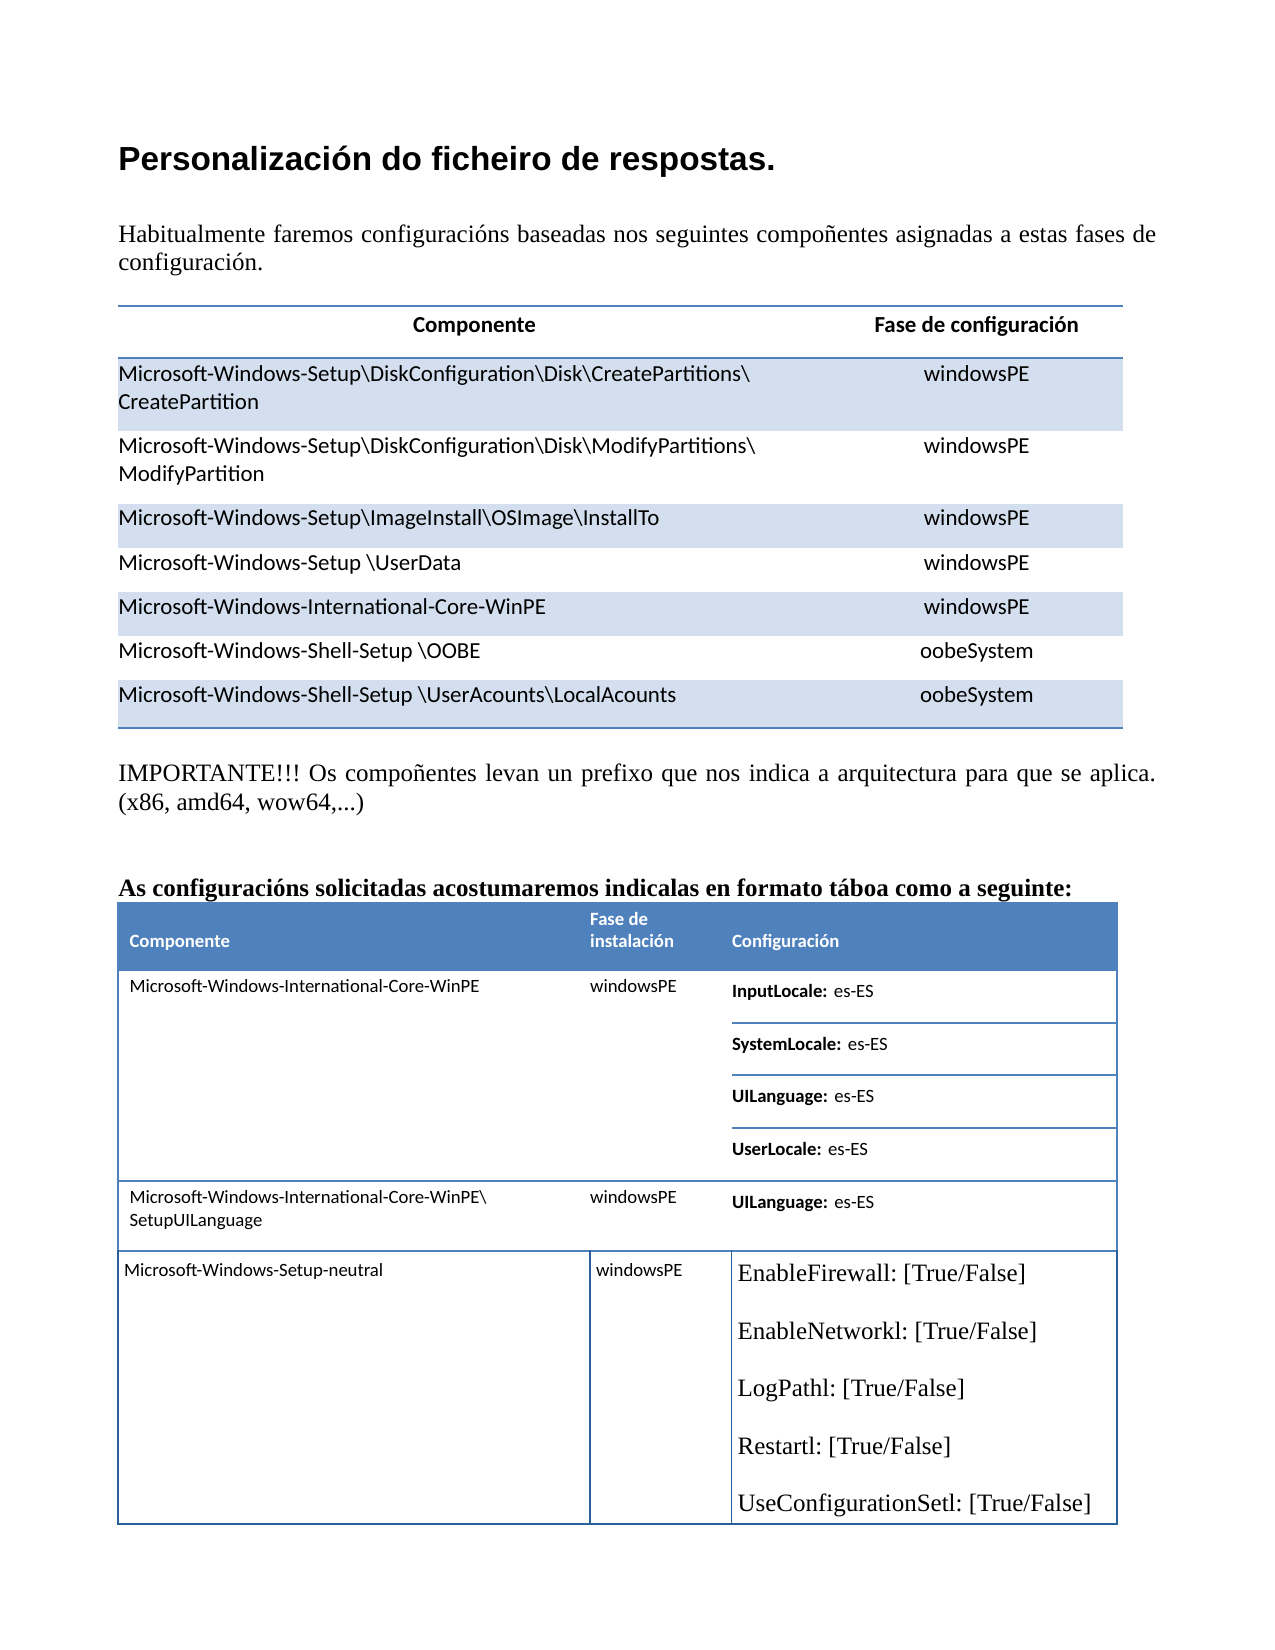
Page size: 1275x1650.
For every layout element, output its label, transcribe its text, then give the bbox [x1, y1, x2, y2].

table_header Componente [118, 307, 830, 357]
table_cell Microsoft-Windows-International-Core-WinPE [119, 971, 590, 1180]
table_cell windowsPE [830, 431, 1123, 503]
table_cell Restartl: [True/False] [732, 1424, 1116, 1482]
table_cell UserLocale: es-ES [732, 1129, 1116, 1180]
text As configuracións solicitadas acostumaremos indicalas en formato táboa como a seguinte: [118, 873, 1157, 902]
table_cell oobeSystem [830, 680, 1123, 727]
table_cell oobeSystem [830, 636, 1123, 680]
table_cell windowsPE [830, 592, 1123, 636]
table_cell Microsoft-Windows-Setup-neutral [119, 1252, 589, 1523]
table_header Componente [119, 904, 590, 969]
table_cell windowsPE [830, 359, 1123, 431]
table_header Configuración [732, 904, 1116, 969]
table_cell InputLocale: es-ES [732, 971, 1116, 1022]
table_cell EnableFirewall: [True/False] [732, 1252, 1116, 1308]
table_cell Microsoft-Windows-Shell-Setup \OOBE [118, 636, 830, 680]
table_cell windowsPE [830, 548, 1123, 592]
table_cell windowsPE [830, 504, 1123, 548]
table_cell Microsoft-Windows-Setup\DiskConfiguration\Disk\CreatePartitions\ CreatePartition [118, 359, 830, 431]
table_cell Microsoft-Windows-Shell-Setup \UserAcounts\LocalAcounts [118, 680, 830, 727]
table_cell UseConfigurationSetl: [True/False] [732, 1482, 1116, 1523]
table_cell Microsoft-Windows-Setup\ImageInstall\OSImage\InstallTo [118, 504, 830, 548]
text IMPORTANTE!!! Os compoñentes levan un prefixo que nos indica a arquitectura para que se aplica. (x86, amd64, wow64,...) [118, 758, 1157, 816]
table_cell windowsPE [590, 971, 732, 1180]
table_cell EnableNetworkl: [True/False] [732, 1308, 1116, 1367]
table_cell Microsoft-Windows-Setup\DiskConfiguration\Disk\ModifyPartitions\ ModifyPartition [118, 431, 830, 503]
table_cell SystemLocale: es-ES [732, 1024, 1116, 1074]
table_cell UILanguage: es-ES [732, 1182, 1116, 1250]
table_cell windowsPE [591, 1252, 731, 1523]
table_header Fase de configuración [830, 307, 1123, 357]
table_cell UILanguage: es-ES [732, 1076, 1116, 1127]
text Habitualmente faremos configuracións baseadas nos seguintes compoñentes asignadas a estas fases de configuración. [118, 219, 1157, 276]
table_cell Microsoft-Windows-International-Core-WinPE\SetupUILanguage [119, 1182, 590, 1250]
table_cell Microsoft-Windows-International-Core-WinPE [118, 592, 830, 636]
table_cell windowsPE [590, 1182, 732, 1250]
table_cell Microsoft-Windows-Setup \UserData [118, 548, 830, 592]
table_cell LogPathl: [True/False] [732, 1367, 1116, 1424]
table_header Fase de instalación [590, 904, 732, 969]
subtitle Personalización do ficheiro de respostas. [118, 139, 1157, 177]
